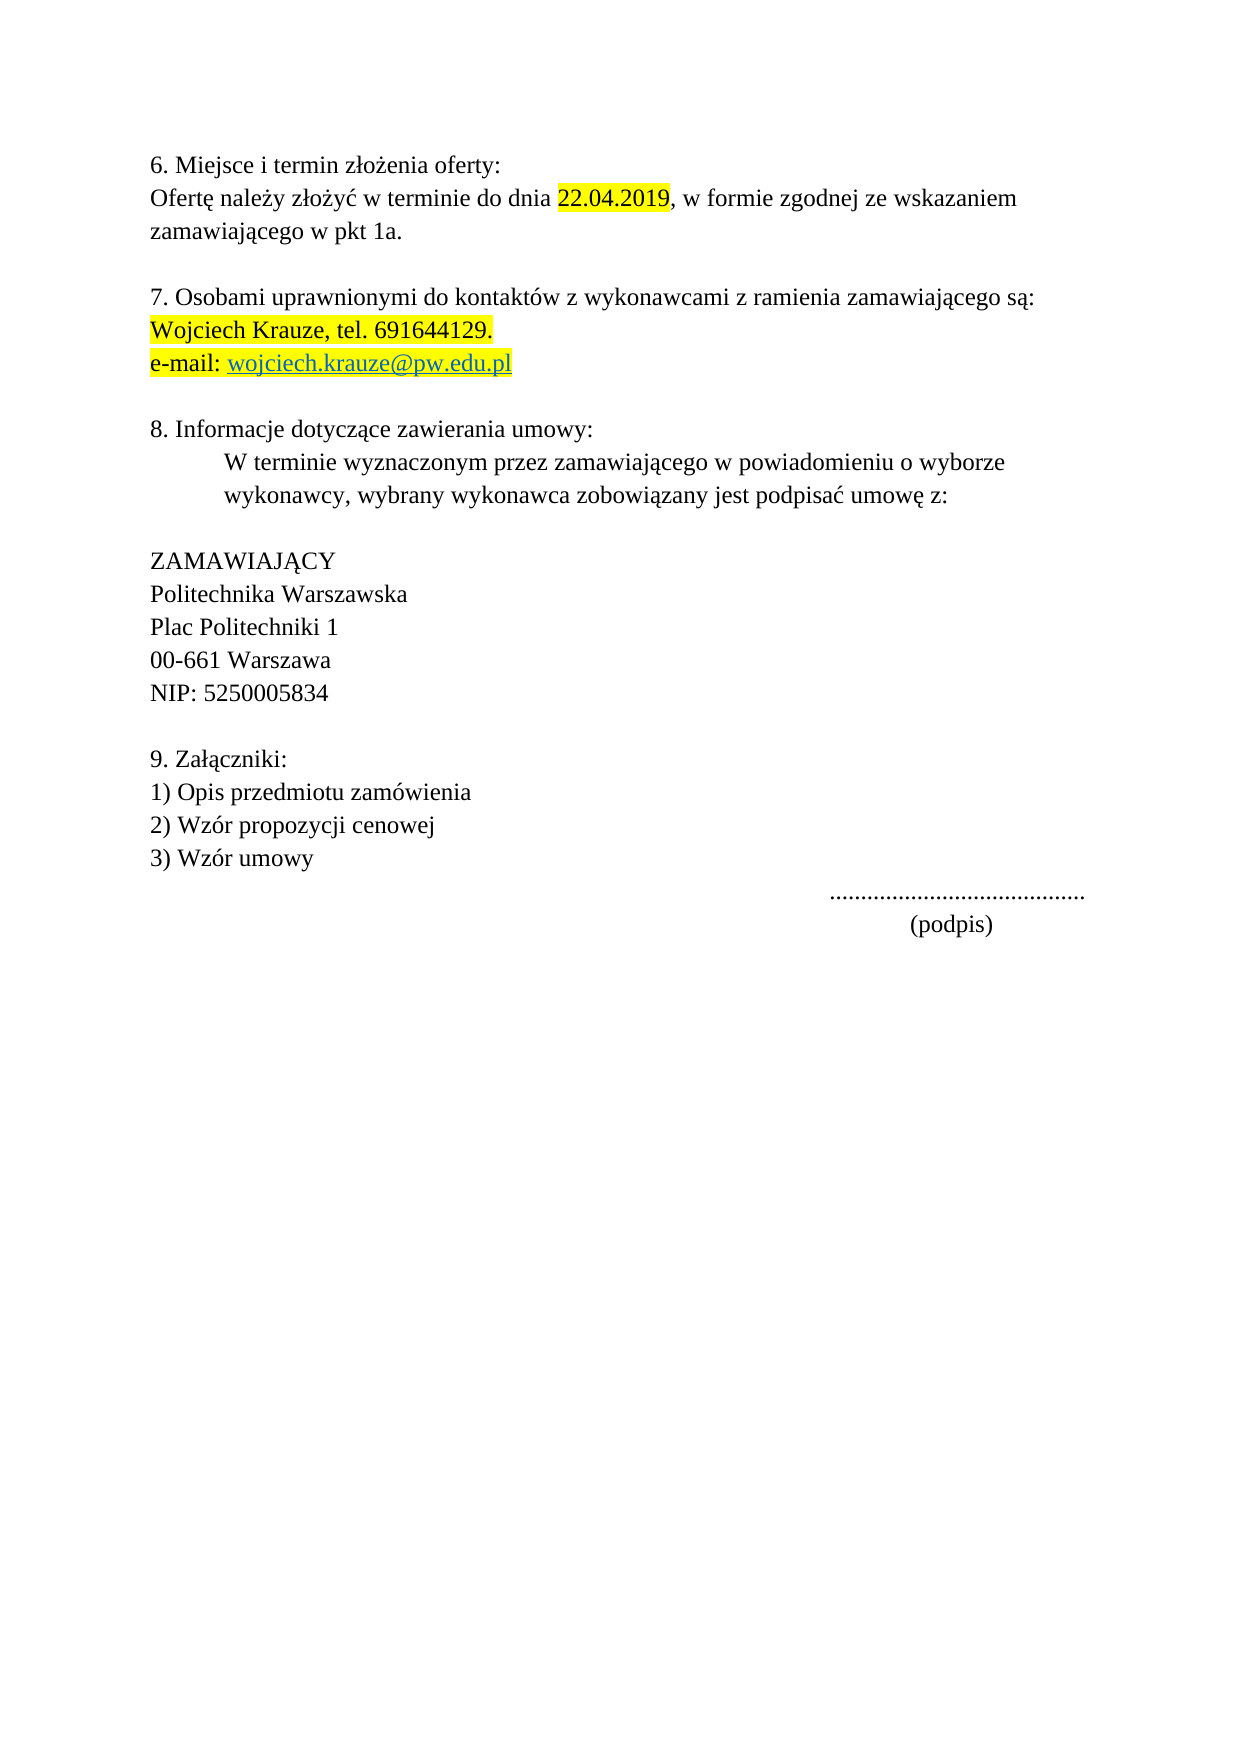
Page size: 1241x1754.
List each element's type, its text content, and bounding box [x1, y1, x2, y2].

subtitle W terminie wyznaczonym przez zamawiającego w powiadomieniu o wyborze wykonawcy, wybrany wykonawca zobowiązany jest podpisać umowę z: [224, 447, 1090, 509]
subtitle 1) Opis przedmiotu zamówienia [150, 777, 1090, 806]
subtitle 00-661 Warszawa [150, 645, 1090, 674]
subtitle 2) Wzór propozycji cenowej [150, 810, 1090, 839]
subtitle 7. Osobami uprawnionymi do kontaktów z wykonawcami z ramienia zamawiającego są: [150, 282, 1090, 311]
subtitle e-mail: wojciech.krauze@pw.edu.pl [150, 348, 1090, 377]
subtitle 3) Wzór umowy [150, 843, 1090, 872]
subtitle 9. Załączniki: [150, 744, 1090, 773]
subtitle ZAMAWIAJĄCY [150, 546, 1090, 575]
subtitle NIP: 5250005834 [150, 678, 1090, 707]
subtitle ......................................... [150, 876, 1090, 905]
subtitle Ofertę należy złożyć w terminie do dnia 22.04.2019, w formie zgodnej ze wskazaniem zamawiającego w pkt 1a. [150, 183, 1090, 245]
subtitle (podpis) [150, 909, 1090, 938]
subtitle 8. Informacje dotyczące zawierania umowy: [150, 414, 1090, 443]
subtitle Politechnika Warszawska [150, 579, 1090, 608]
subtitle Wojciech Krauze, tel. 691644129. [150, 315, 1090, 344]
subtitle Plac Politechniki 1 [150, 612, 1090, 641]
subtitle 6. Miejsce i termin złożenia oferty: [150, 150, 1090, 179]
